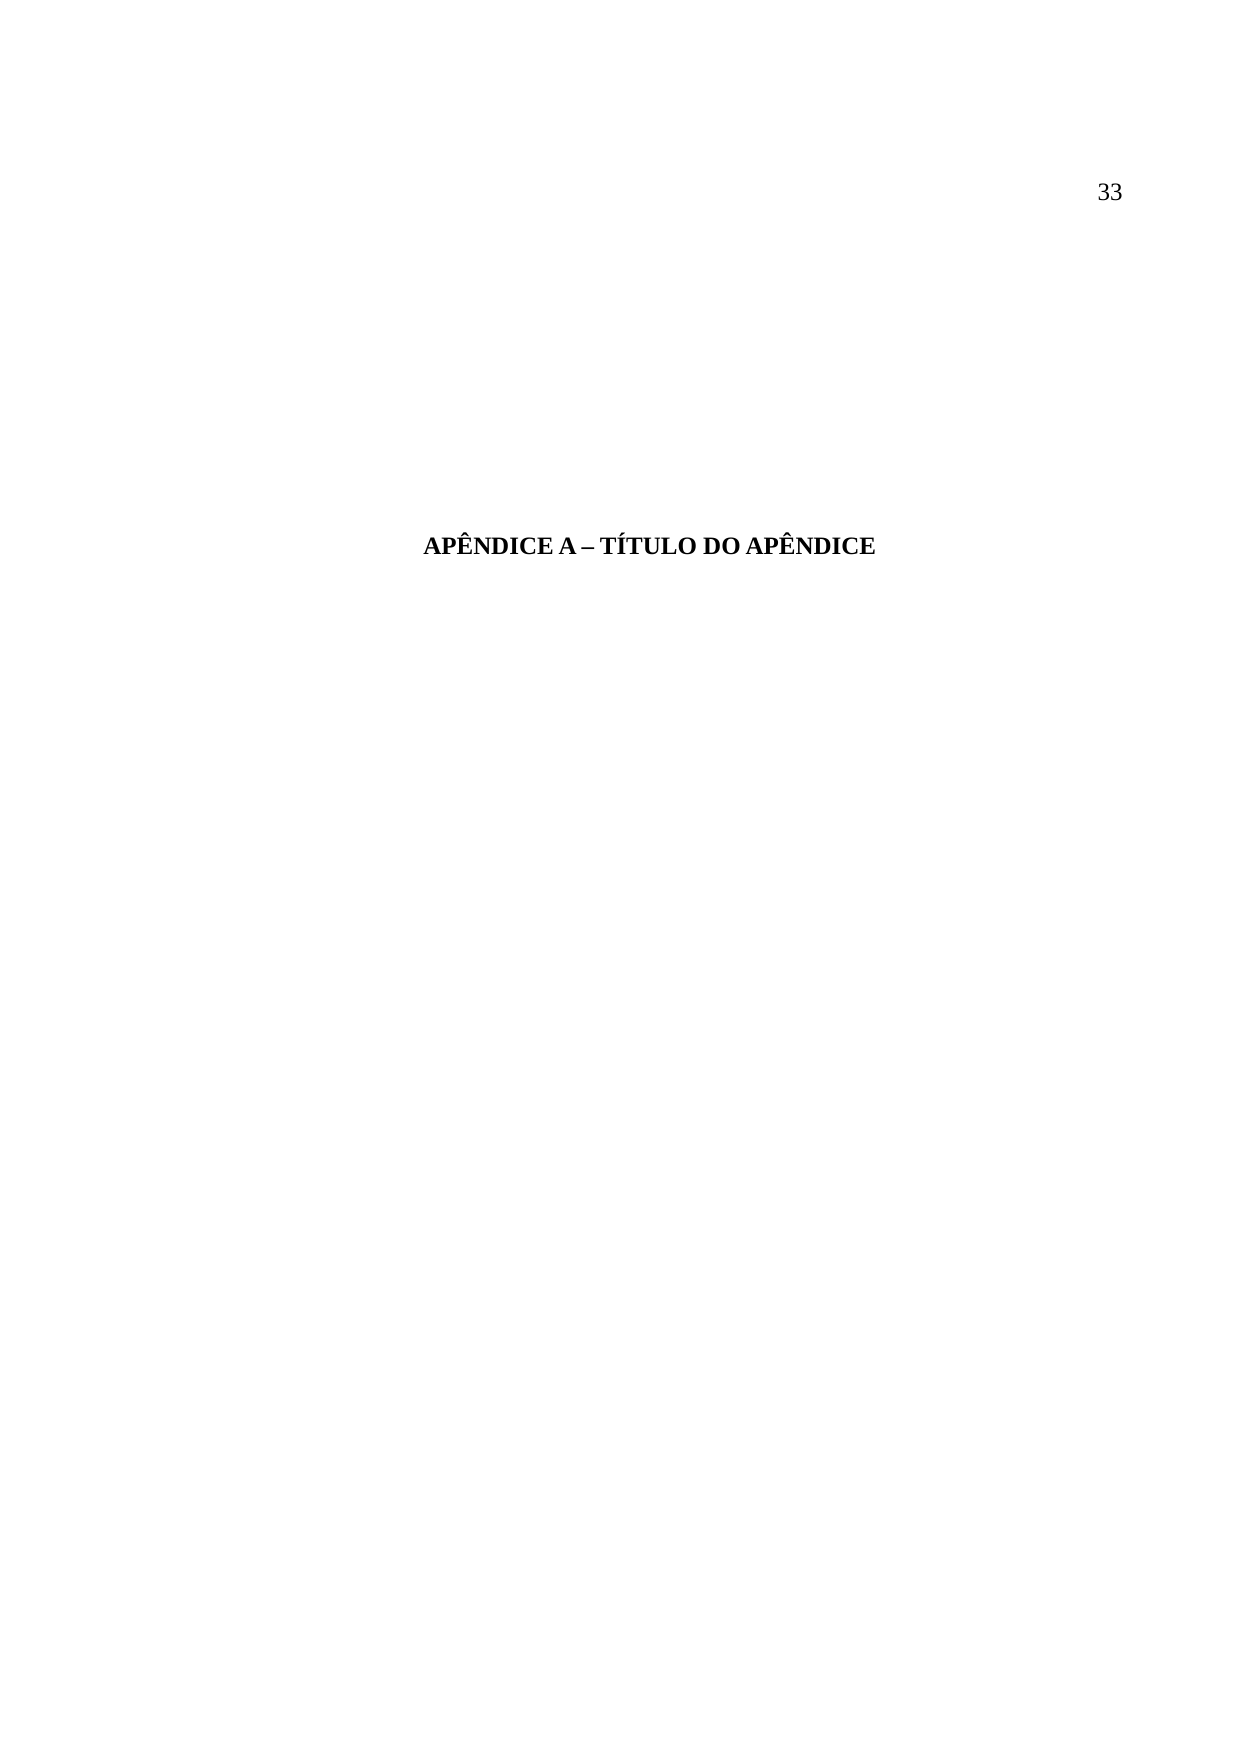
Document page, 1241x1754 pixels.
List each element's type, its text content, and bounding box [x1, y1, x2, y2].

text APÊNDICE A – Título do Apêndice [177, 531, 1122, 559]
